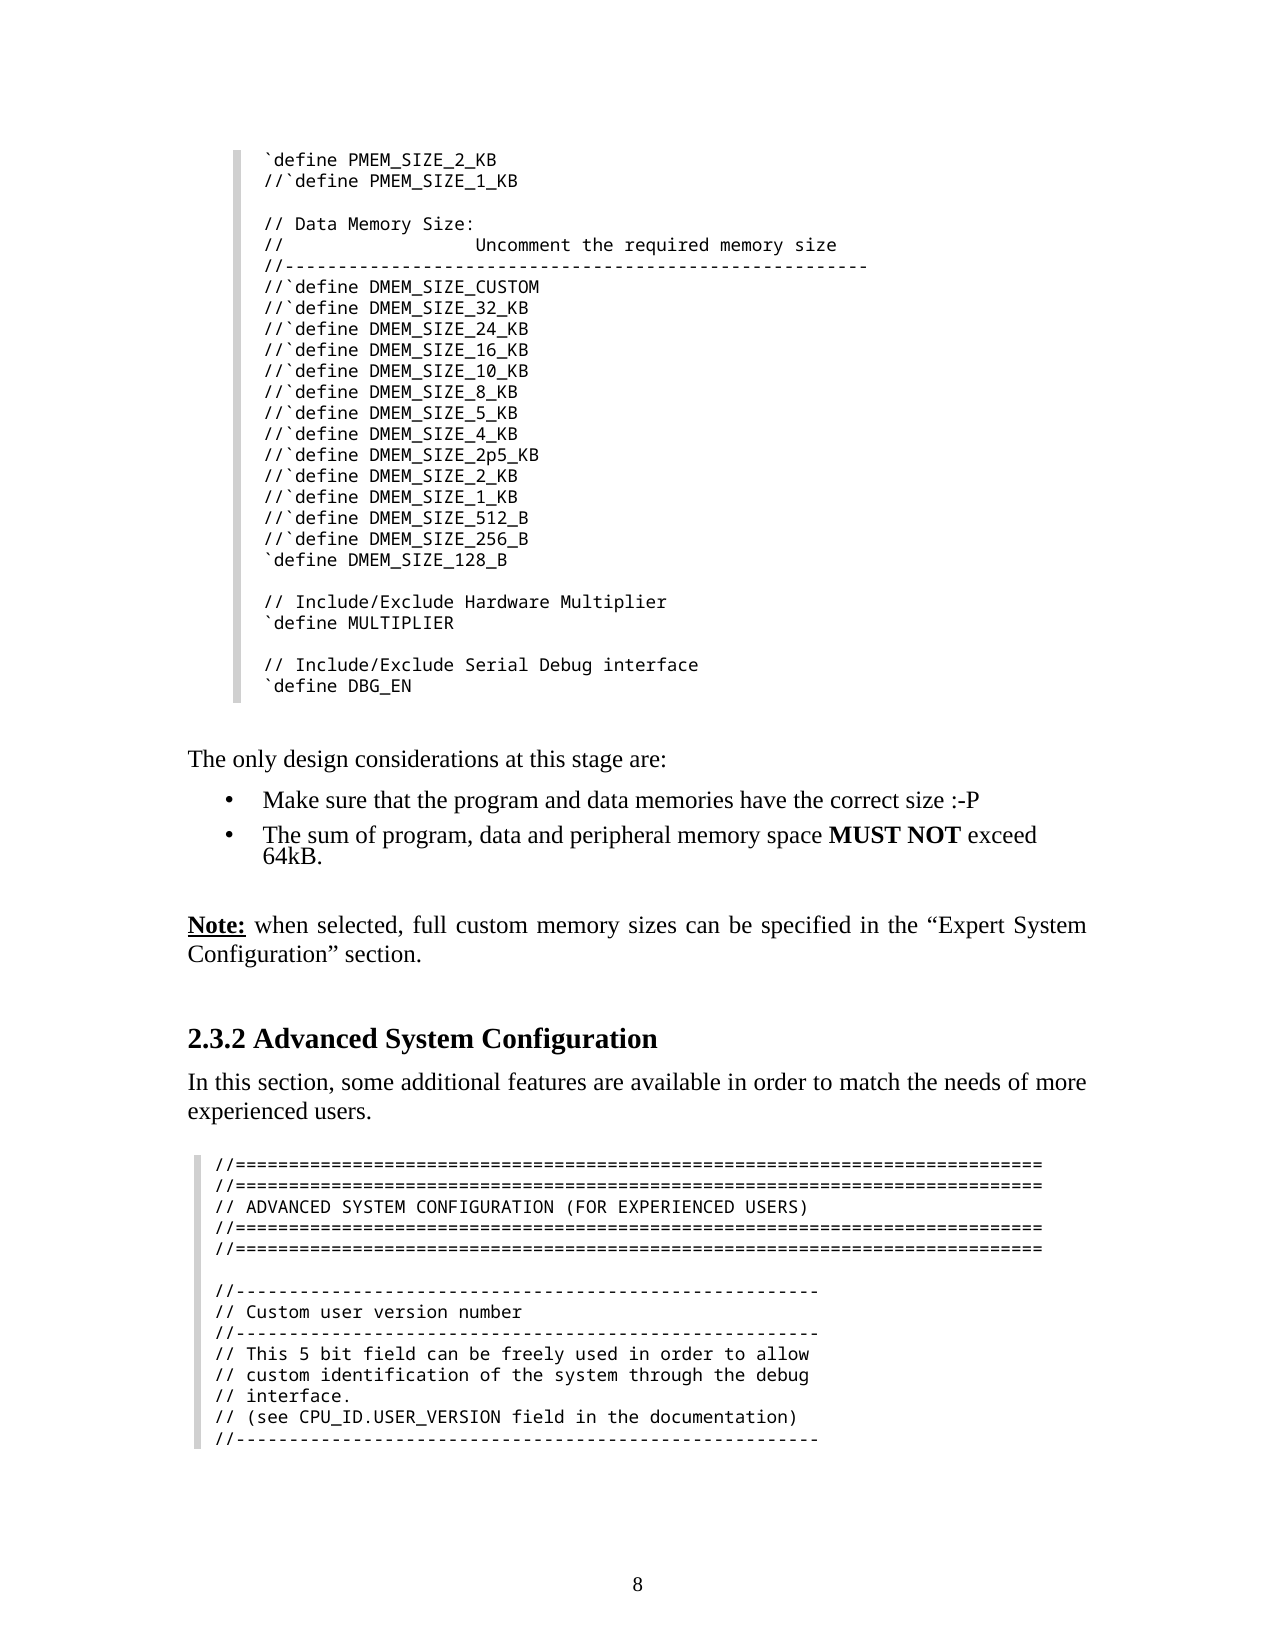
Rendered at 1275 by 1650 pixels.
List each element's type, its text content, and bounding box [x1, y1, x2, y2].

table_header `define PMEM_SIZE_2_KB //`define PMEM_SIZE_1_KB // Data Memory Size: // Uncomment the required memory size //------------------------------------------------------- //`define DMEM_SIZE_CUSTOM //`define DMEM_SIZE_32_KB //`define DMEM_SIZE_24_KB //`define DMEM_SIZE_16_KB //`define DMEM_SIZE_10_KB //`define DMEM_SIZE_8_KB //`define DMEM_SIZE_5_KB //`define DMEM_SIZE_4_KB //`define DMEM_SIZE_2p5_KB //`define DMEM_SIZE_2_KB //`define DMEM_SIZE_1_KB //`define DMEM_SIZE_512_B //`define DMEM_SIZE_256_B `define DMEM_SIZE_128_B // Include/Exclude Hardware Multiplier `define MULTIPLIER // Include/Exclude Serial Debug interface `define DBG_EN [263, 150, 1031, 703]
table_header //============================================================================ //============================================================================ // ADVANCED SYSTEM CONFIGURATION (FOR EXPERIENCED USERS) //============================================================================ //============================================================================ //------------------------------------------------------- // Custom user version number //------------------------------------------------------- // This 5 bit field can be freely used in order to allow // custom identification of the system through the debug // interface. // (see CPU_ID.USER_VERSION field in the documentation) //------------------------------------------------------- [214, 1155, 1275, 1449]
list Make sure that the program and data memories have the correct size :-P [225, 786, 1088, 814]
text Note: when selected, full custom memory sizes can be specified in the “Expert System Configuration” section. [187, 881, 1088, 968]
table_header [233, 150, 241, 703]
table_header [194, 1155, 201, 1449]
table_header [201, 1155, 214, 1449]
text The only design considerations at this stage are: [187, 744, 1088, 773]
text In this section, some additional features are available in order to match the needs of more experienced users. [187, 1067, 1088, 1125]
table_header [187, 150, 233, 703]
text 2.3.2 Advanced System Configuration [187, 1021, 1088, 1055]
table_header [187, 1155, 194, 1449]
list The sum of program, data and peripheral memory space MUST NOT exceed 64kB. [225, 827, 1088, 869]
table_header [241, 150, 263, 703]
